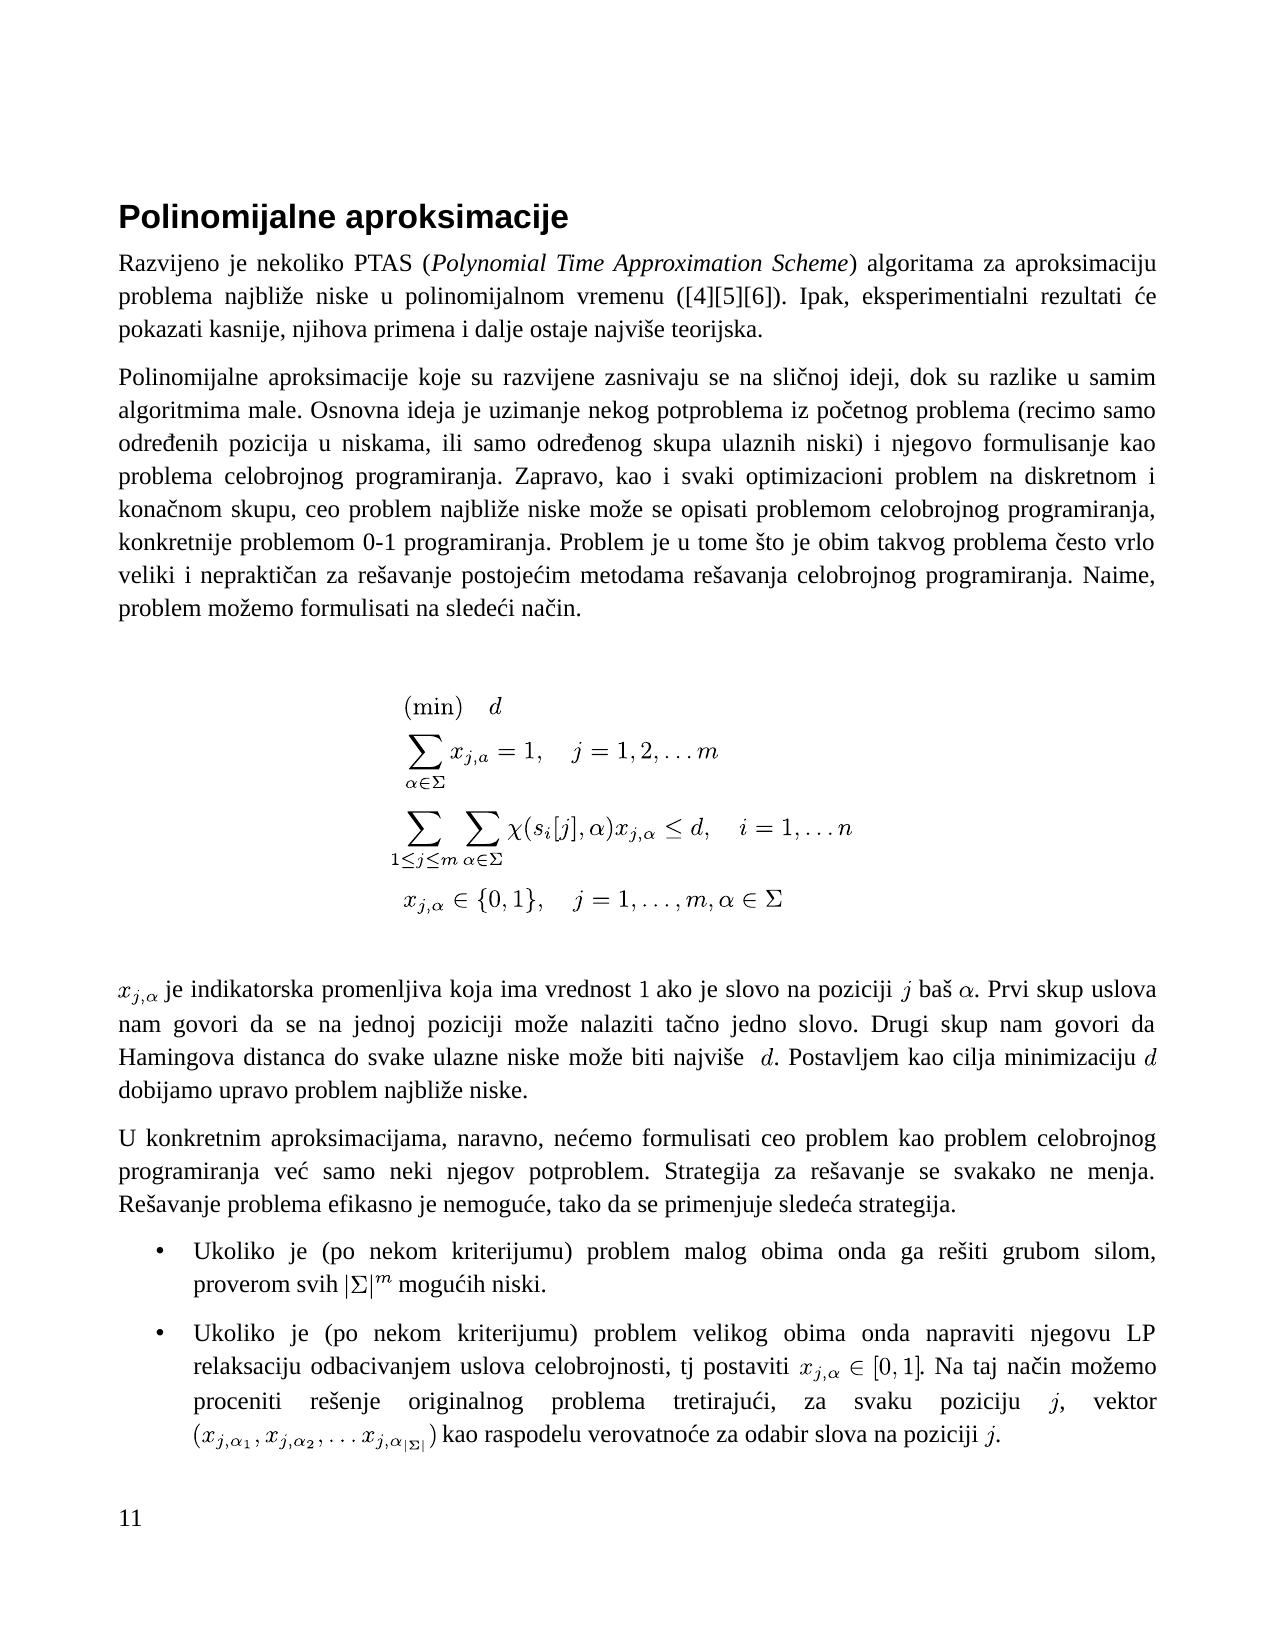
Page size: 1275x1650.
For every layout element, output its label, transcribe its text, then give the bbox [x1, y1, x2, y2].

subtitle Polinomijalne aproksimacije [118, 197, 1157, 236]
text Polinomijalne aproksimacije koje su razvijene zasnivaju se na sličnoj ideji, dok su razlike u samim algoritmima male. Osnovna ideja je uzimanje nekog potproblema iz početnog problema (recimo samo određenih pozicija u niskama, ili samo određenog skupa ulaznih niski) i njegovo formulisanje kao problema celobrojnog programiranja. Zapravo, kao i svaki optimizacioni problem na diskretnom i konačnom skupu, ceo problem najbliže niske može se opisati problemom celobrojnog programiranja, konkretnije problemom 0-1 programiranja. Problem je u tome što je obim takvog problema često vrlo veliki i nepraktičan za rešavanje postojećim metodama rešavanja celobrojnog programiranja. Naime, problem možemo formulisati na sledeći način. [118, 362, 1157, 622]
list Ukoliko je (po nekom kriterijumu) problem velikog obima onda napraviti njegovu LP relaksaciju odbacivanjem uslova celobrojnosti, tj postaviti . Na taj način možemo proceniti rešenje originalnog problema tretirajući, za svaku poziciju , vektor kao raspodelu verovatnoće za odabir slova na poziciji . [156, 1318, 1157, 1452]
text Razvijeno je nekoliko PTAS (Polynomial Time Approximation Scheme) algoritama za aproksimaciju problema najbliže niske u polinomijalnom vremenu ([4][5][6]). Ipak, eksperimentialni rezultati će pokazati kasnije, njihova primena i dalje ostaje najviše teorijska. [118, 248, 1157, 343]
text je indikatorska promenljiva koja ima vrednost ako je slovo na poziciji baš . Prvi skup uslova nam govori da se na jednoj poziciji može nalaziti tačno jedno slovo. Drugi skup nam govori da Hamingova distanca do svake ulazne niske može biti najviše . Postavljem kao cilja minimizaciju dobijamo upravo problem najbliže niske. [118, 974, 1157, 1104]
list Ukoliko je (po nekom kriterijumu) problem malog obima onda ga rešiti grubom silom, proverom svih mogućih niski. [156, 1236, 1157, 1299]
text U konkretnim aproksimacijama, naravno, nećemo formulisati ceo problem kao problem celobrojnog programiranja već samo neki njegov potproblem. Strategija za rešavanje se svakako ne menja. Rešavanje problema efikasno je nemoguće, tako da se primenjuje sledeća strategija. [118, 1123, 1157, 1218]
